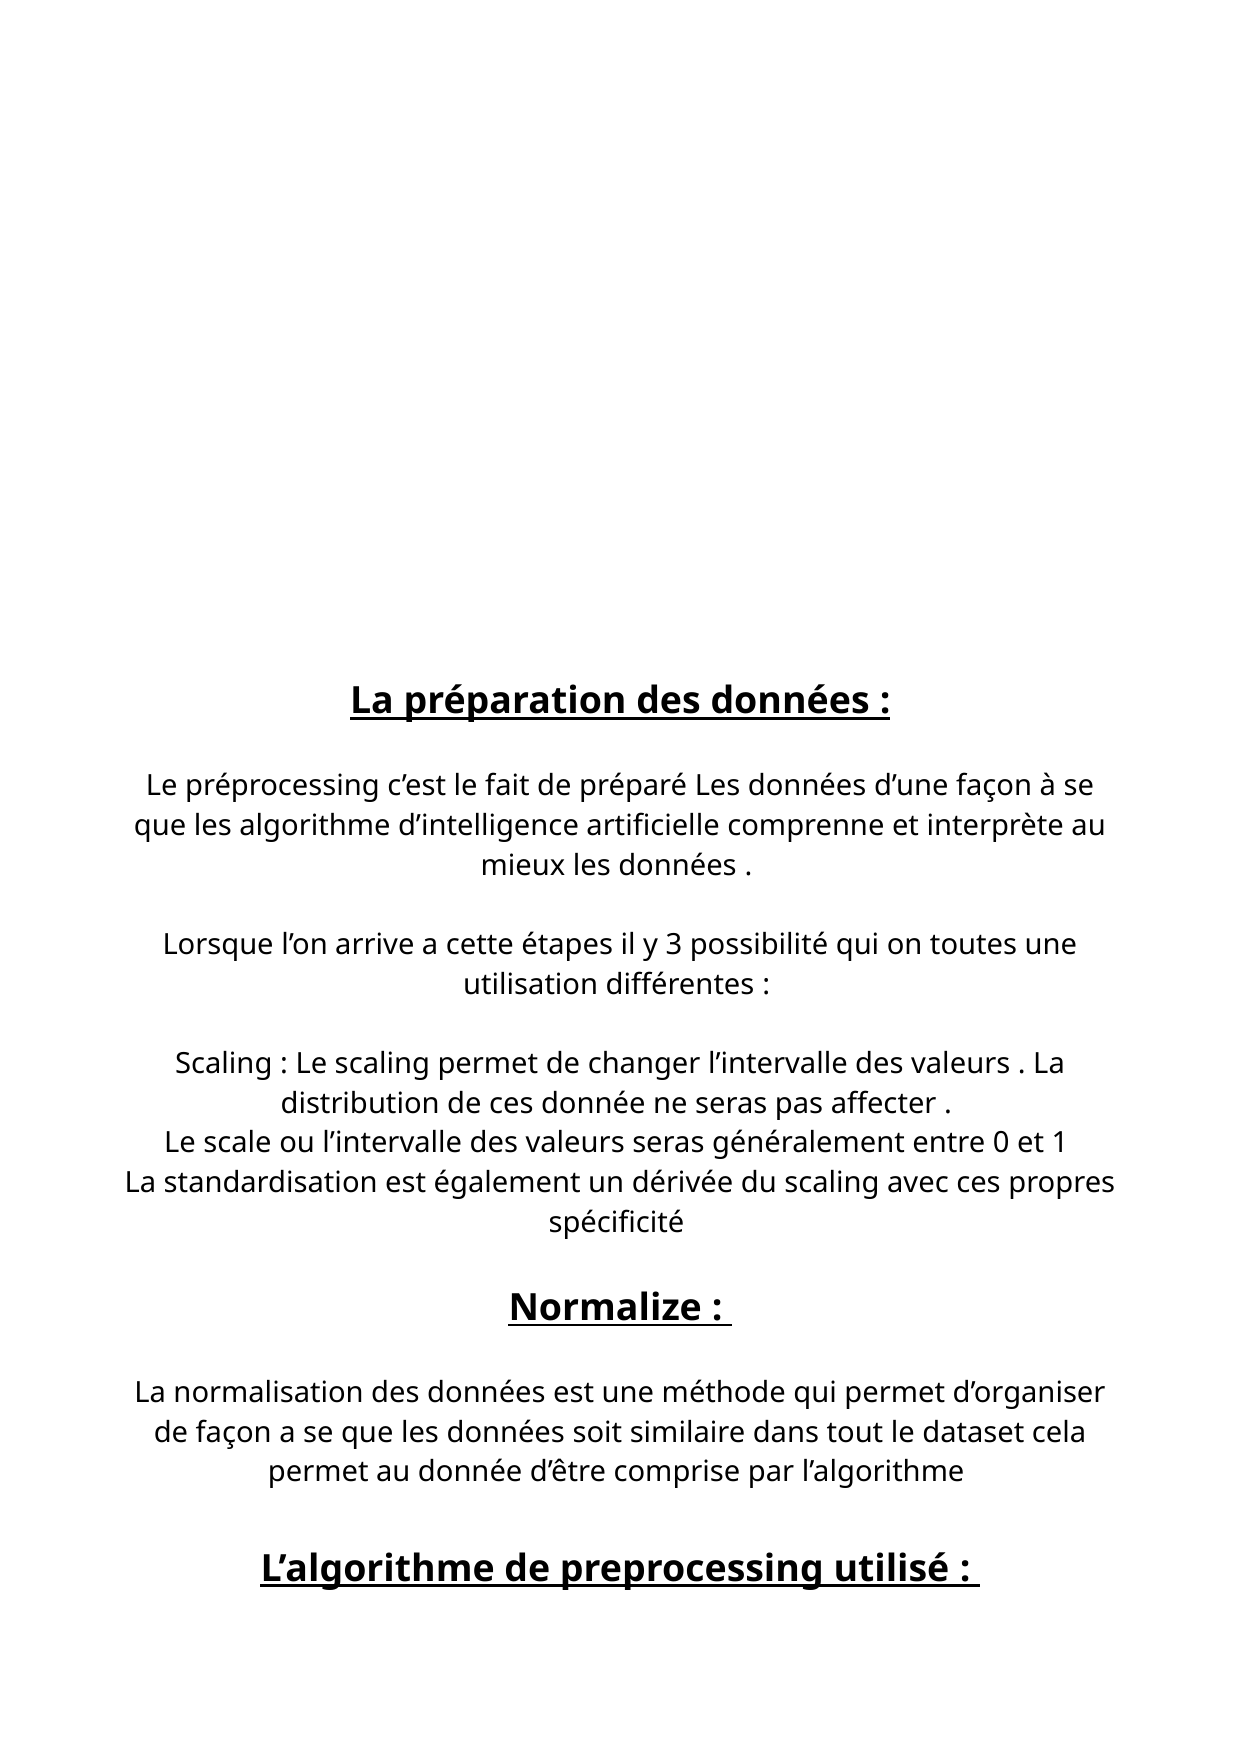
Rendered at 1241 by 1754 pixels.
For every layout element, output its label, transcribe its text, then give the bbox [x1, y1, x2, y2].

text L’algorithme de preprocessing utilisé : [118, 1541, 1122, 1592]
text Le préprocessing c’est le fait de préparé Les données d’une façon à se que les algorithme d’intelligence artificielle comprenne et interprète au mieux les données . [118, 764, 1122, 883]
text Le scale ou l’intervalle des valeurs seras généralement entre 0 et 1 [118, 1122, 1122, 1161]
text Scaling : Le scaling permet de changer l’intervalle des valeurs . La distribution de ces donnée ne seras pas affecter . [118, 1042, 1122, 1122]
text Normalize : [118, 1280, 1122, 1331]
text La standardisation est également un dérivée du scaling avec ces propres spécificité [118, 1161, 1122, 1241]
text La normalisation des données est une méthode qui permet d’organiser de façon a se que les données soit similaire dans tout le dataset cela permet au donnée d’être comprise par l’algorithme [118, 1371, 1122, 1490]
text Lorsque l’on arrive a cette étapes il y 3 possibilité qui on toutes une utilisation différentes : [118, 923, 1122, 1003]
text La préparation des données : [118, 674, 1122, 725]
